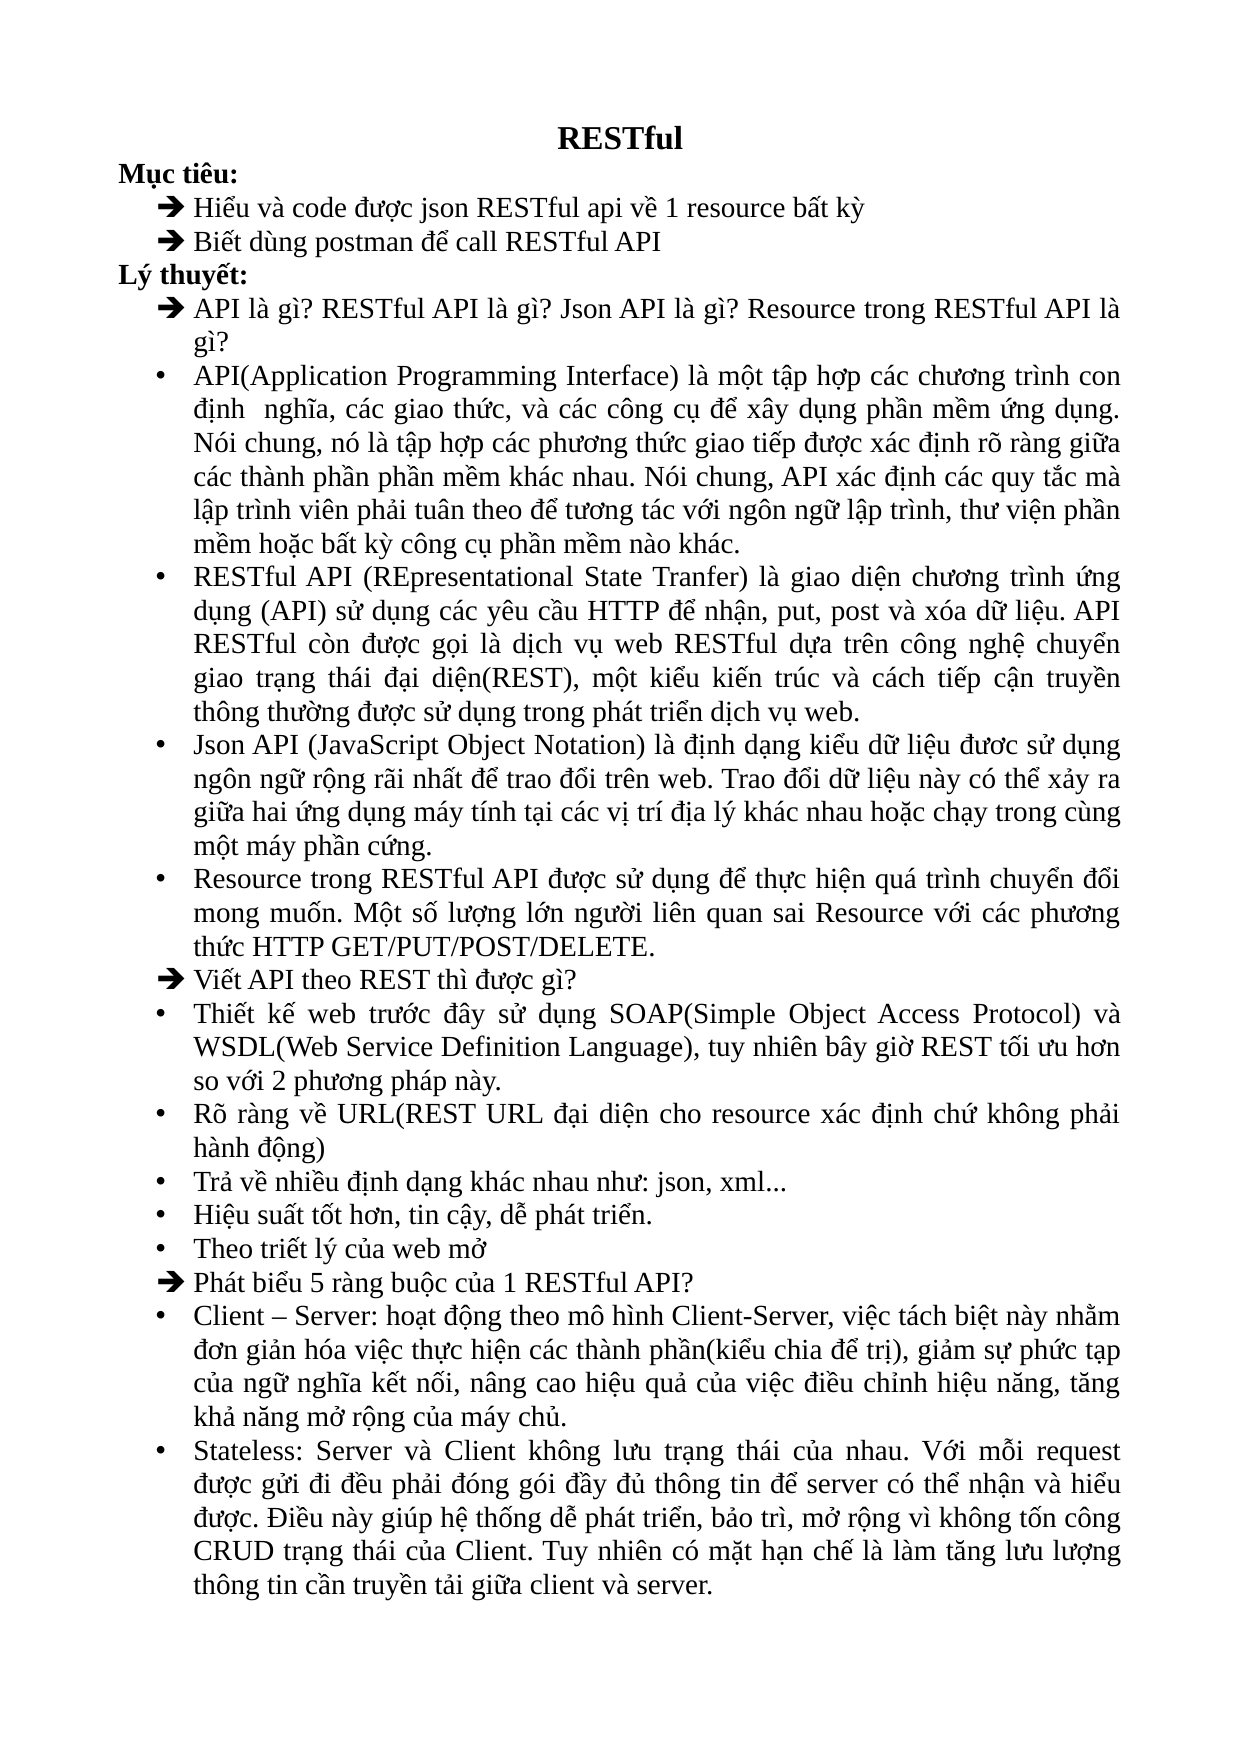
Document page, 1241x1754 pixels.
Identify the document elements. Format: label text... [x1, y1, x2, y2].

list RESTful API (REpresentational State Tranfer) là giao diện chương trình ứng dụng (API) sử dụng các yêu cầu HTTP để nhận, put, post và xóa dữ liệu. API RESTful còn được gọi là dịch vụ web RESTful dựa trên công nghệ chuyển giao trạng thái đại diện(REST), một kiểu kiến trúc và cách tiếp cận truyền thông thường được sử dụng trong phát triển dịch vụ web. [156, 559, 1122, 727]
text Lý thuyết: [118, 257, 1122, 291]
list Json API (JavaScript Object Notation) là định dạng kiểu dữ liệu đươc sử dụng ngôn ngữ rộng rãi nhất để trao đổi trên web. Trao đổi dữ liệu này có thể xảy ra giữa hai ứng dụng máy tính tại các vị trí địa lý khác nhau hoặc chạy trong cùng một máy phần cứng. [156, 727, 1122, 861]
list Rõ ràng về URL(REST URL đại diện cho resource xác định chứ không phải hành động) [156, 1097, 1122, 1164]
list Hiểu và code được json RESTful api về 1 resource bất kỳ [156, 190, 1122, 224]
list API(Application Programming Interface) là một tập hợp các chương trình con định nghĩa, các giao thức, và các công cụ để xây dụng phần mềm ứng dụng. Nói chung, nó là tập hợp các phương thức giao tiếp được xác định rõ ràng giữa các thành phần phần mềm khác nhau. Nói chung, API xác định các quy tắc mà lập trình viên phải tuân theo để tương tác với ngôn ngữ lập trình, thư viện phần mềm hoặc bất kỳ công cụ phần mềm nào khác. [156, 358, 1122, 559]
list Hiệu suất tốt hơn, tin cậy, dễ phát triển. [156, 1197, 1122, 1231]
list Theo triết lý của web mở [156, 1231, 1122, 1265]
list Stateless: Server và Client không lưu trạng thái của nhau. Với mỗi request được gửi đi đều phải đóng gói đầy đủ thông tin để server có thể nhận và hiểu được. Điều này giúp hệ thống dễ phát triển, bảo trì, mở rộng vì không tốn công CRUD trạng thái của Client. Tuy nhiên có mặt hạn chế là làm tăng lưu lượng thông tin cần truyền tải giữa client và server. [156, 1433, 1122, 1600]
list Trả về nhiều định dạng khác nhau như: json, xml... [156, 1164, 1122, 1197]
list Viết API theo REST thì được gì? [156, 962, 1122, 996]
list Client – Server: hoạt động theo mô hình Client-Server, việc tách biệt này nhằm đơn giản hóa việc thực hiện các thành phần(kiểu chia để trị), giảm sự phức tạp của ngữ nghĩa kết nối, nâng cao hiệu quả của việc điều chỉnh hiệu năng, tăng khả năng mở rộng của máy chủ. [156, 1298, 1122, 1433]
list Biết dùng postman để call RESTful API [156, 224, 1122, 257]
text RESTful [118, 118, 1122, 156]
text Mục tiêu: [118, 156, 1122, 190]
list Phát biểu 5 ràng buộc của 1 RESTful API? [156, 1265, 1122, 1298]
list API là gì? RESTful API là gì? Json API là gì? Resource trong RESTful API là gì? [156, 291, 1122, 358]
list Thiết kế web trước đây sử dụng SOAP(Simple Object Access Protocol) và WSDL(Web Service Definition Language), tuy nhiên bây giờ REST tối ưu hơn so với 2 phương pháp này. [156, 996, 1122, 1097]
list Resource trong RESTful API được sử dụng để thực hiện quá trình chuyển đổi mong muốn. Một số lượng lớn người liên quan sai Resource với các phương thức HTTP GET/PUT/POST/DELETE. [156, 861, 1122, 962]
